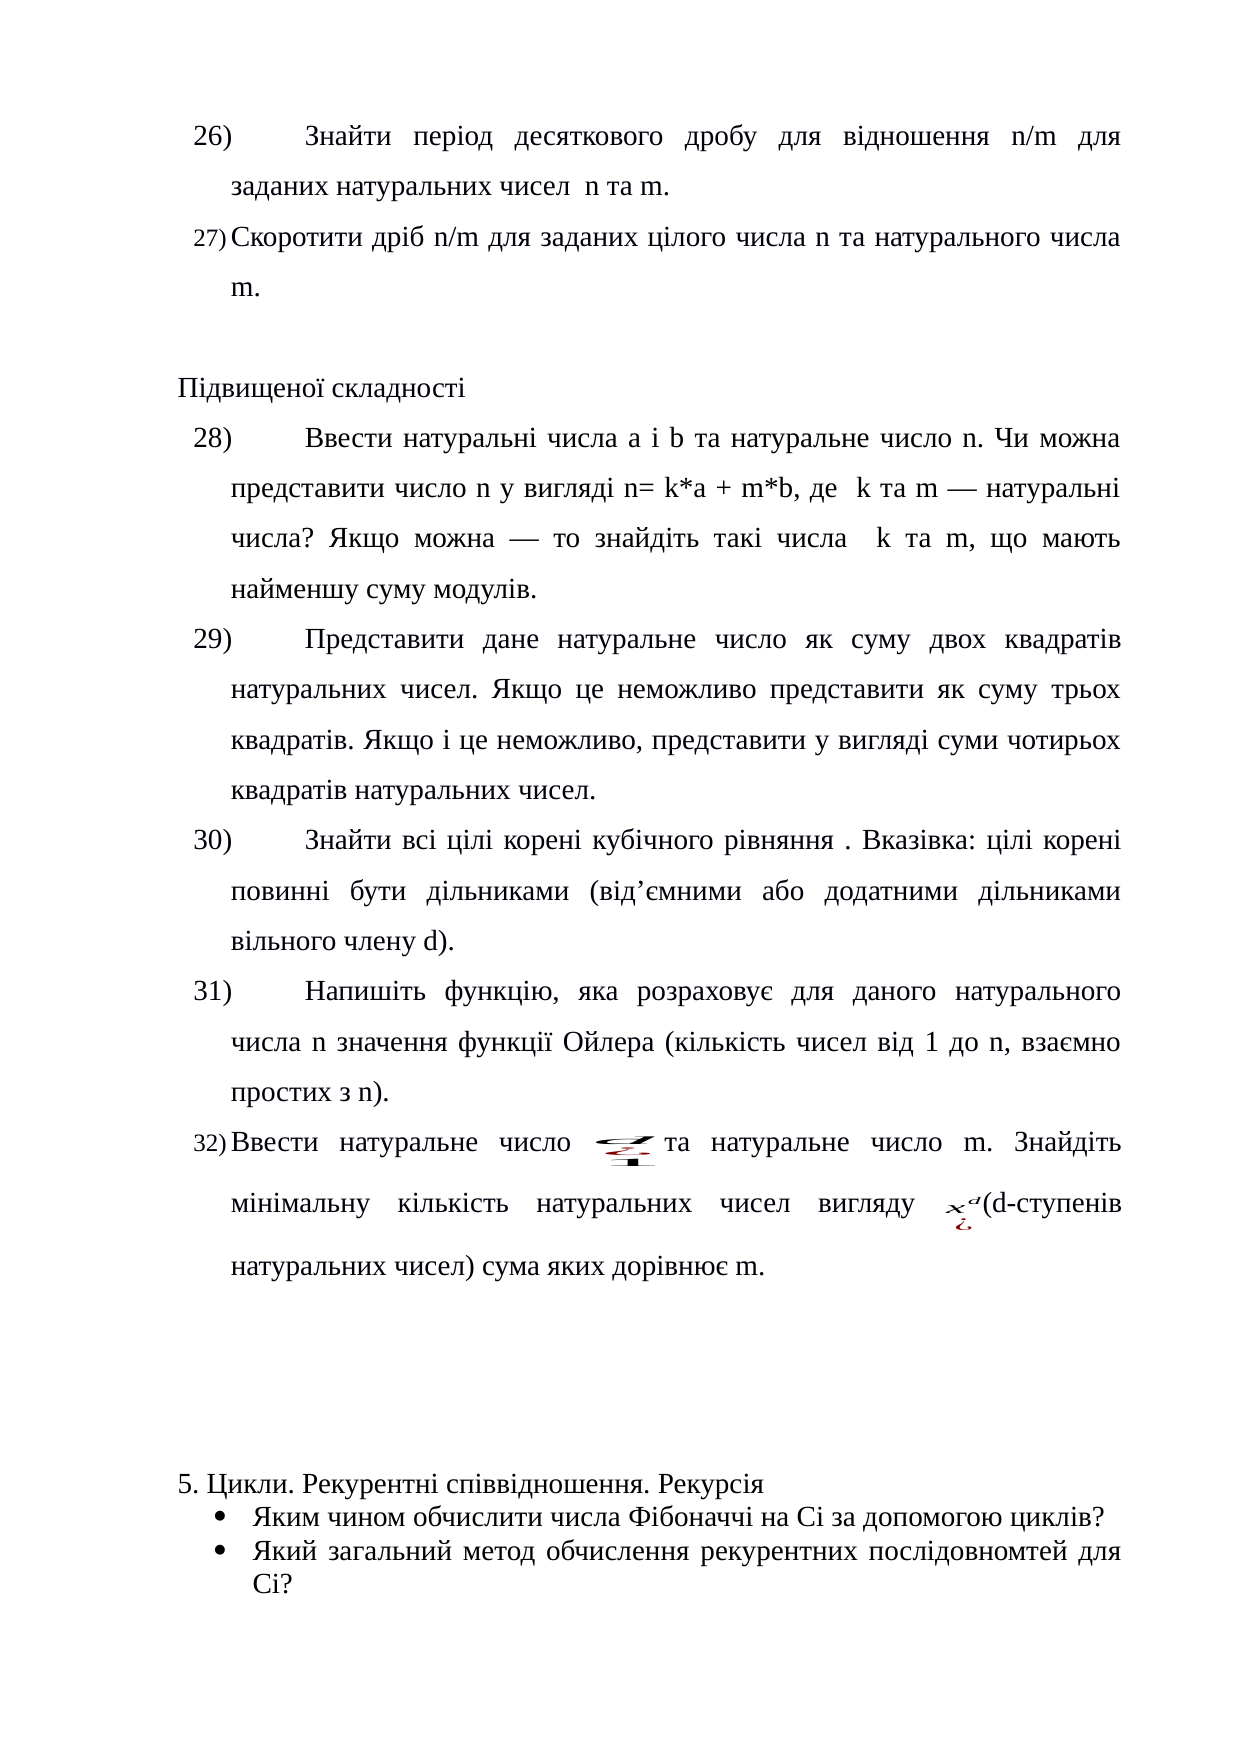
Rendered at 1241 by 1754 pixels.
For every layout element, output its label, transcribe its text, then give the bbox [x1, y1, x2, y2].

list Знайти період десяткового дробу для відношення n/m для заданих натуральних чисел n та m. [193, 118, 1122, 202]
list Напишіть функцію, яка розраховує для даного натурального числа n значення функції Ойлера (кількість чисел від 1 до n, взаємно простих з n). [193, 973, 1122, 1108]
list Знайти всі цілі корені кубічного рівняння . Вказівка: цілі корені повинні бути дільниками (від’ємними або додатними дільниками вільного члену d). [193, 822, 1122, 957]
list Ввести натуральні числа a і b та натуральне число n. Чи можна представити число n у вигляді n= k*a + m*b, де k та m — натуральні числа? Якщо можна — то знайдіть такі числа k та m, що мають найменшу суму модулів. [193, 420, 1122, 604]
text 5. Цикли. Рекурентні співвідношення. Рекурсія [136, 1466, 1122, 1499]
list Представити дане натуральне число як суму двох квадратів натуральних чисел. Якщо це неможливо представити як суму трьох квадратів. Якщо і це неможливо, представити у вигляді суми чотирьох квадратів натуральних чисел. [193, 621, 1122, 806]
list Яким чином обчислити числа Фібоначчі на Сі за допомогою циклів? [215, 1499, 1122, 1533]
list Який загальний метод обчислення рекурентних послідовномтей для Сі? [215, 1533, 1122, 1600]
list Ввести натуральне число та натуральне число m. Знайдіть мінімальну кількість натуральних чисел вигляду (d-ступенів натуральних чисел) сума яких дорівнює m. [193, 1124, 1122, 1281]
text Підвищеної складності [136, 370, 1122, 403]
list Скоротити дріб n/m для заданих цілого числа n та натурального числа m. [193, 219, 1122, 303]
